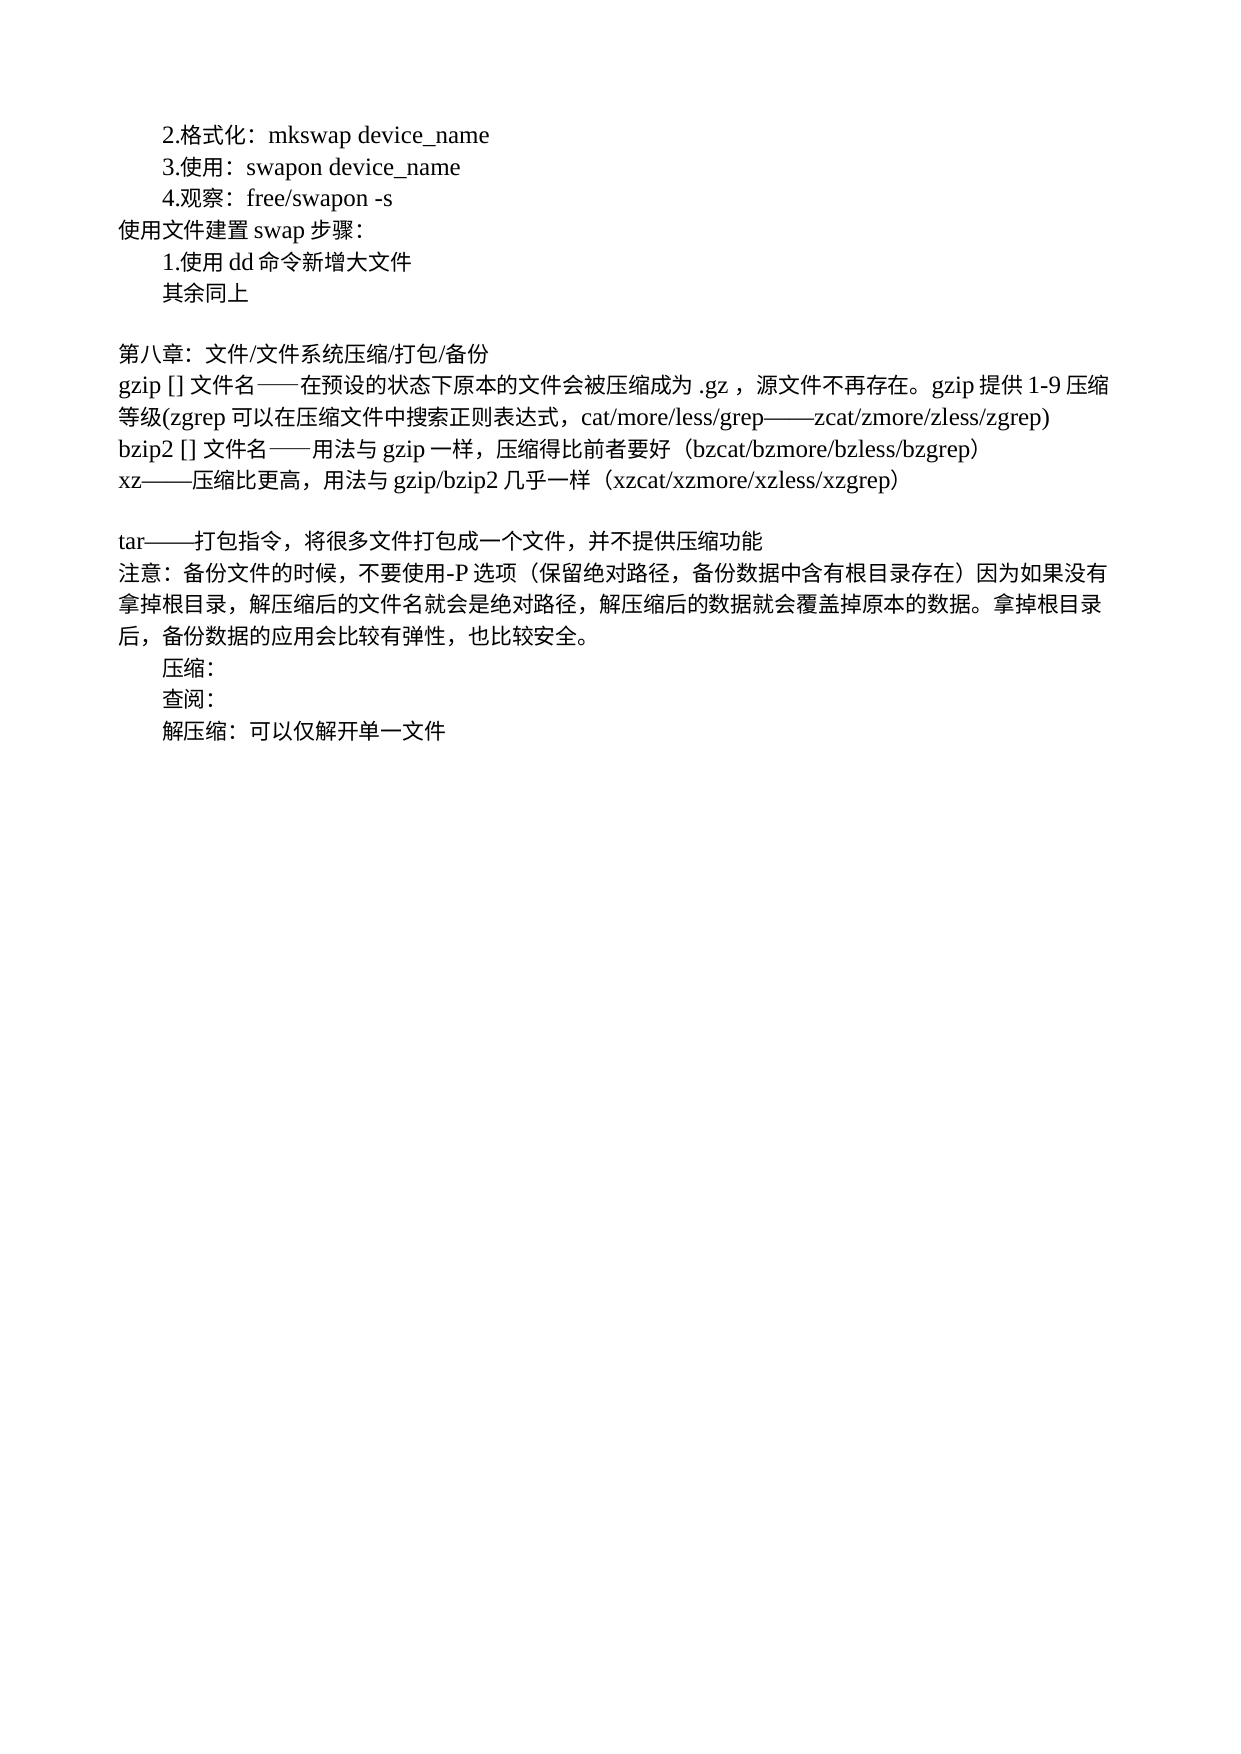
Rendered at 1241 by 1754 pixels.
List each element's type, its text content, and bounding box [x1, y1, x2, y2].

text 解压缩：可以仅解开单一文件 [118, 714, 1122, 746]
text 注意：备份文件的时候，不要使用-P选项（保留绝对路径，备份数据中含有根目录存在）因为如果没有拿掉根目录，解压缩后的文件名就会是绝对路径，解压缩后的数据就会覆盖掉原本的数据。拿掉根目录后，备份数据的应用会比较有弹性，也比较安全。 [118, 556, 1122, 651]
text gzip [] 文件名——在预设的状态下原本的文件会被压缩成为 .gz ，源文件不再存在。gzip提供1-9压缩等级(zgrep可以在压缩文件中搜索正则表达式，cat/more/less/grep——zcat/zmore/zless/zgrep) [118, 368, 1122, 432]
text 压缩： [118, 651, 1122, 682]
text 4.观察：free/swapon -s [118, 181, 1122, 213]
text 3.使用：swapon device_name [118, 150, 1122, 181]
text bzip2 [] 文件名——用法与gzip一样，压缩得比前者要好（bzcat/bzmore/bzless/bzgrep） [118, 432, 1122, 463]
text 2.格式化：mkswap device_name [118, 118, 1122, 150]
text 使用文件建置swap步骤： [118, 213, 1122, 245]
text tar——打包指令，将很多文件打包成一个文件，并不提供压缩功能 [118, 524, 1122, 556]
text 第八章：文件/文件系统压缩/打包/备份 [118, 337, 1122, 368]
text xz——压缩比更高，用法与gzip/bzip2几乎一样（xzcat/xzmore/xzless/xzgrep） [118, 463, 1122, 495]
text 1.使用dd命令新增大文件 [118, 245, 1122, 276]
text 查阅： [118, 682, 1122, 714]
text 其余同上 [118, 276, 1122, 308]
